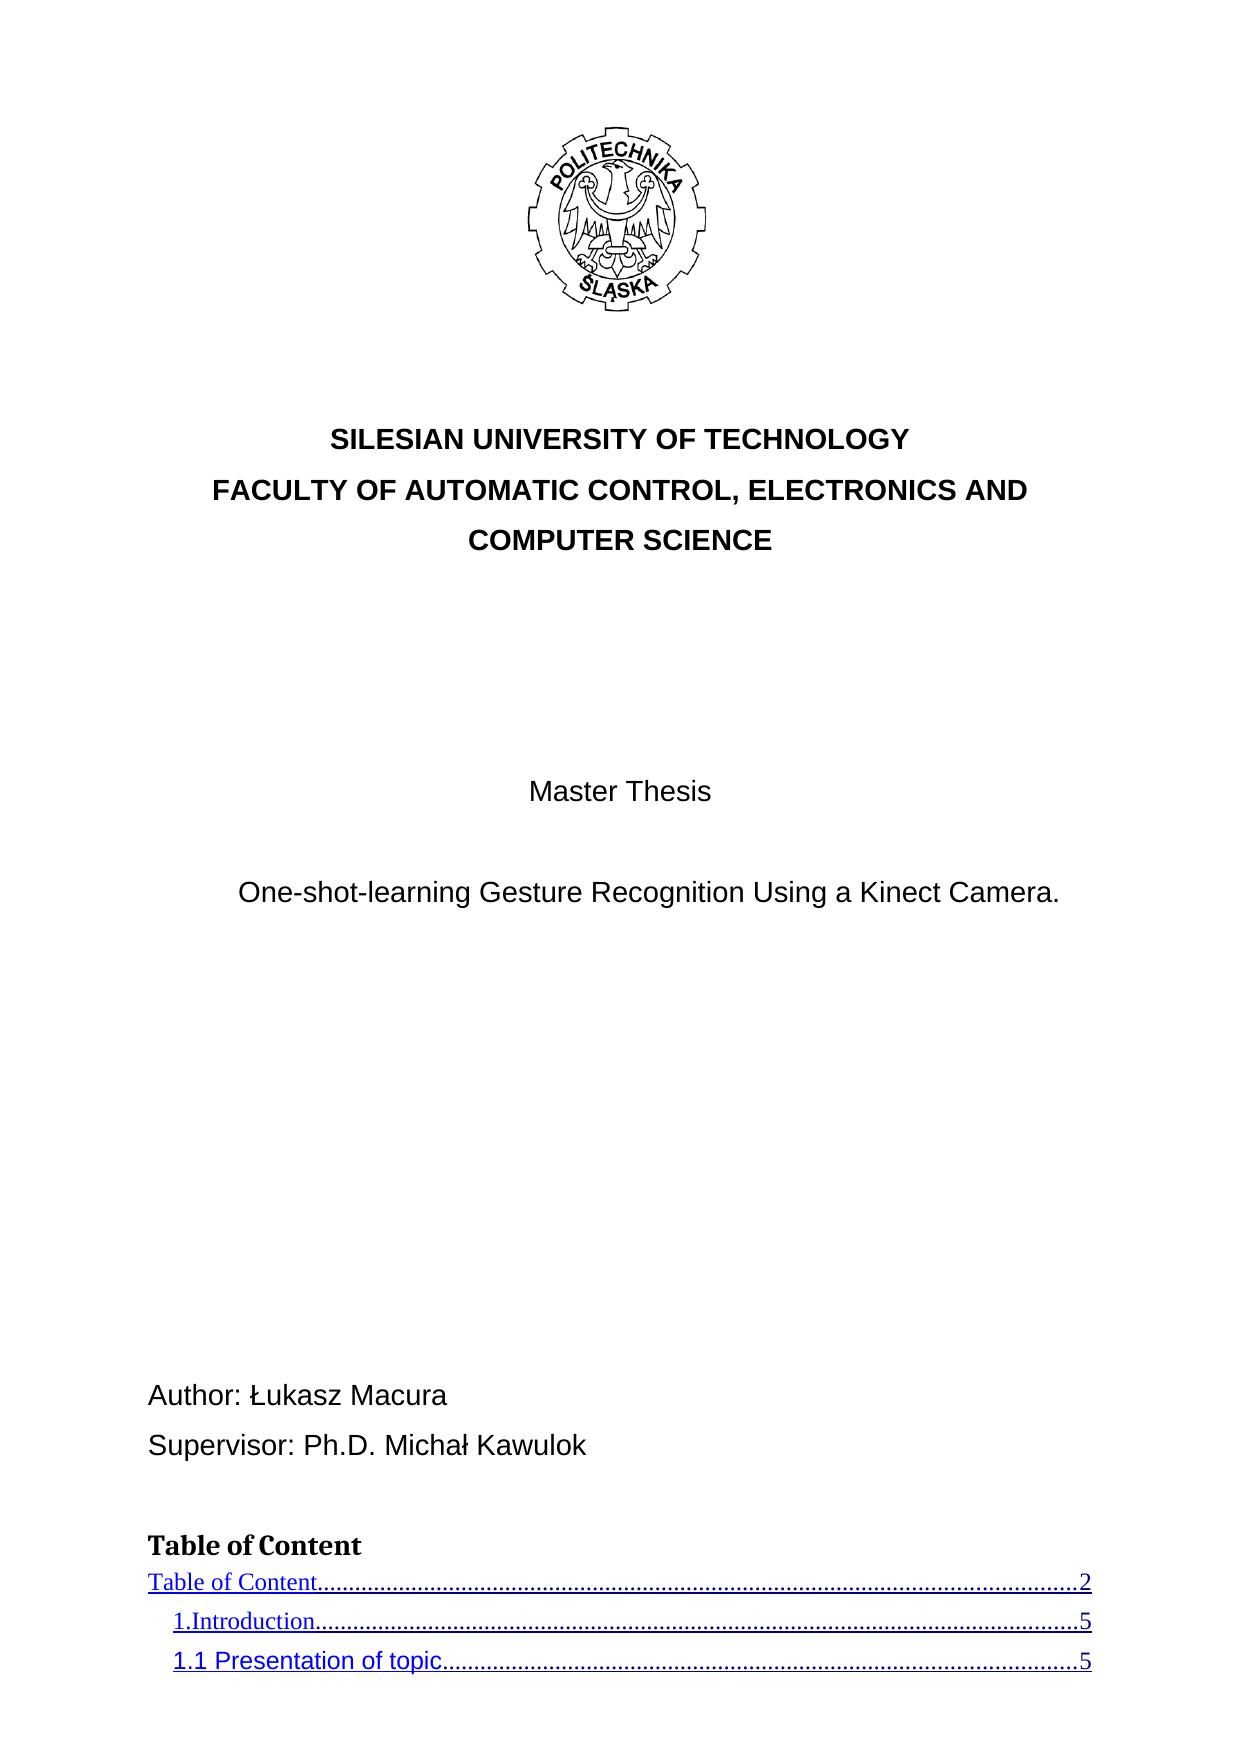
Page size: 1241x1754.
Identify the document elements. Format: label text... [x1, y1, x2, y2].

text 1. Introduction 5 [173, 1606, 1093, 1636]
text Table of Content 2 [148, 1567, 1093, 1596]
text Table of Content [148, 1529, 1093, 1562]
text Master Thesis [148, 774, 1093, 808]
text Supervisor: Ph.D. Michał Kawulok [148, 1428, 1093, 1462]
text 1.1 Presentation of topic 5 [173, 1646, 1093, 1675]
text COMPUTER SCIENCE [148, 523, 1093, 556]
text SILESIAN UNIVERSITY OF TECHNOLOGY [148, 422, 1093, 456]
text One-shot-learning Gesture Recognition Using a Kinect Camera. [207, 875, 1093, 908]
text Author: Łukasz Macura [148, 1378, 1093, 1412]
text FACULTY OF AUTOMATIC CONTROL, ELECTRONICS AND [148, 472, 1093, 506]
